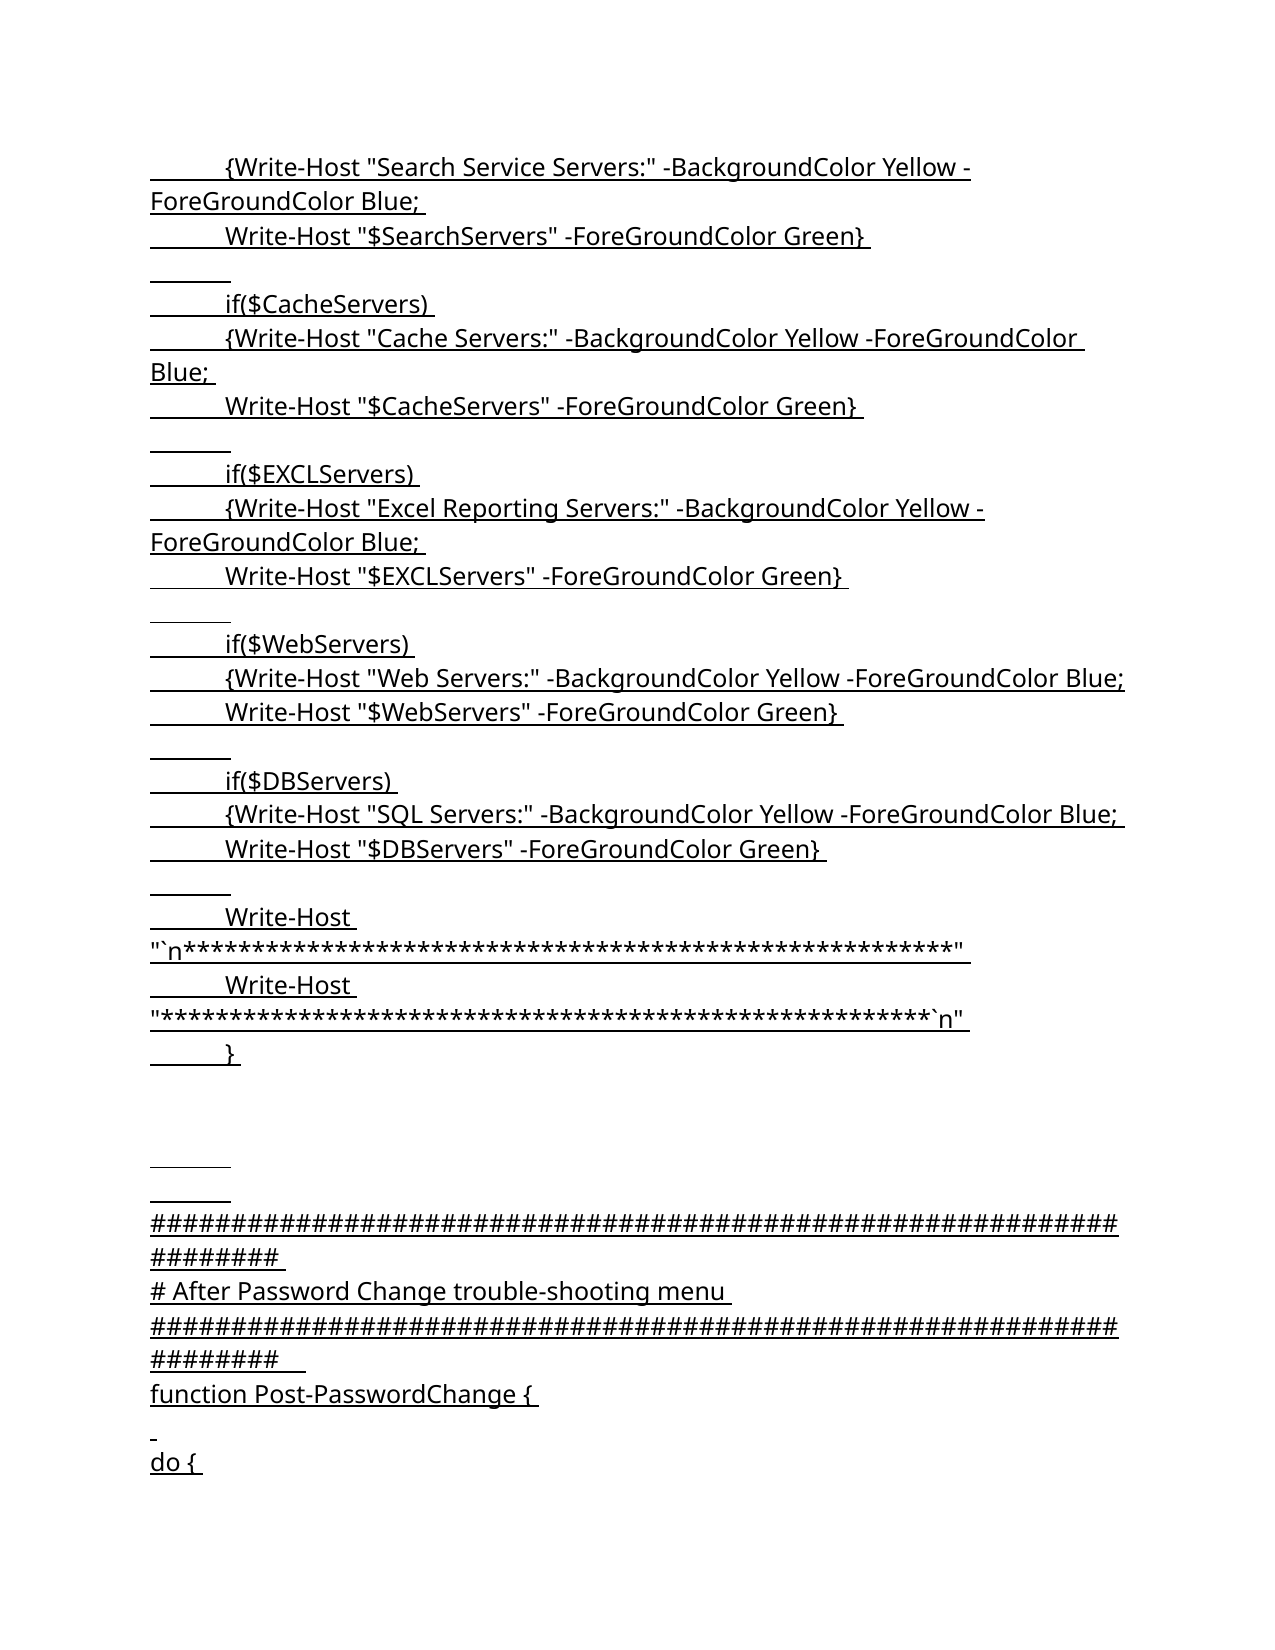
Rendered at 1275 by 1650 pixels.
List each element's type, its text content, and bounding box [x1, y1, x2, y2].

text } [150, 1036, 1125, 1070]
text Write-Host "`n********************************************************" [150, 899, 1125, 967]
text {Write-Host "Excel Reporting Servers:" -BackgroundColor Yellow -ForeGroundColor Blue; [150, 491, 1125, 559]
text if($CacheServers) [150, 286, 1125, 320]
text {Write-Host "Cache Servers:" -BackgroundColor Yellow -ForeGroundColor Blue; [150, 320, 1125, 388]
text {Write-Host "Web Servers:" -BackgroundColor Yellow -ForeGroundColor Blue; [150, 661, 1125, 690]
text do { [150, 1444, 1125, 1478]
text #################################################################### [150, 1206, 1125, 1274]
text Write-Host "$SearchServers" -ForeGroundColor Green} [150, 218, 1125, 252]
text Write-Host "$CacheServers" -ForeGroundColor Green} [150, 388, 1125, 422]
text Write-Host "********************************************************`n" [150, 967, 1125, 1036]
text Write-Host "$DBServers" -ForeGroundColor Green} [150, 831, 1125, 865]
text if($EXCLServers) [150, 457, 1125, 491]
text Write-Host "$EXCLServers" -ForeGroundColor Green} [150, 559, 1125, 593]
text #################################################################### [150, 1308, 1125, 1376]
text {Write-Host "Search Service Servers:" -BackgroundColor Yellow -ForeGroundColor Blue; [150, 150, 1125, 218]
text function Post-PasswordChange { [150, 1376, 1125, 1410]
text # After Password Change trouble-shooting menu [150, 1274, 1125, 1308]
text if($DBServers) [150, 763, 1125, 797]
text {Write-Host "SQL Servers:" -BackgroundColor Yellow -ForeGroundColor Blue; [150, 797, 1125, 826]
text if($WebServers) [150, 627, 1125, 661]
text Write-Host "$WebServers" -ForeGroundColor Green} [150, 695, 1125, 729]
